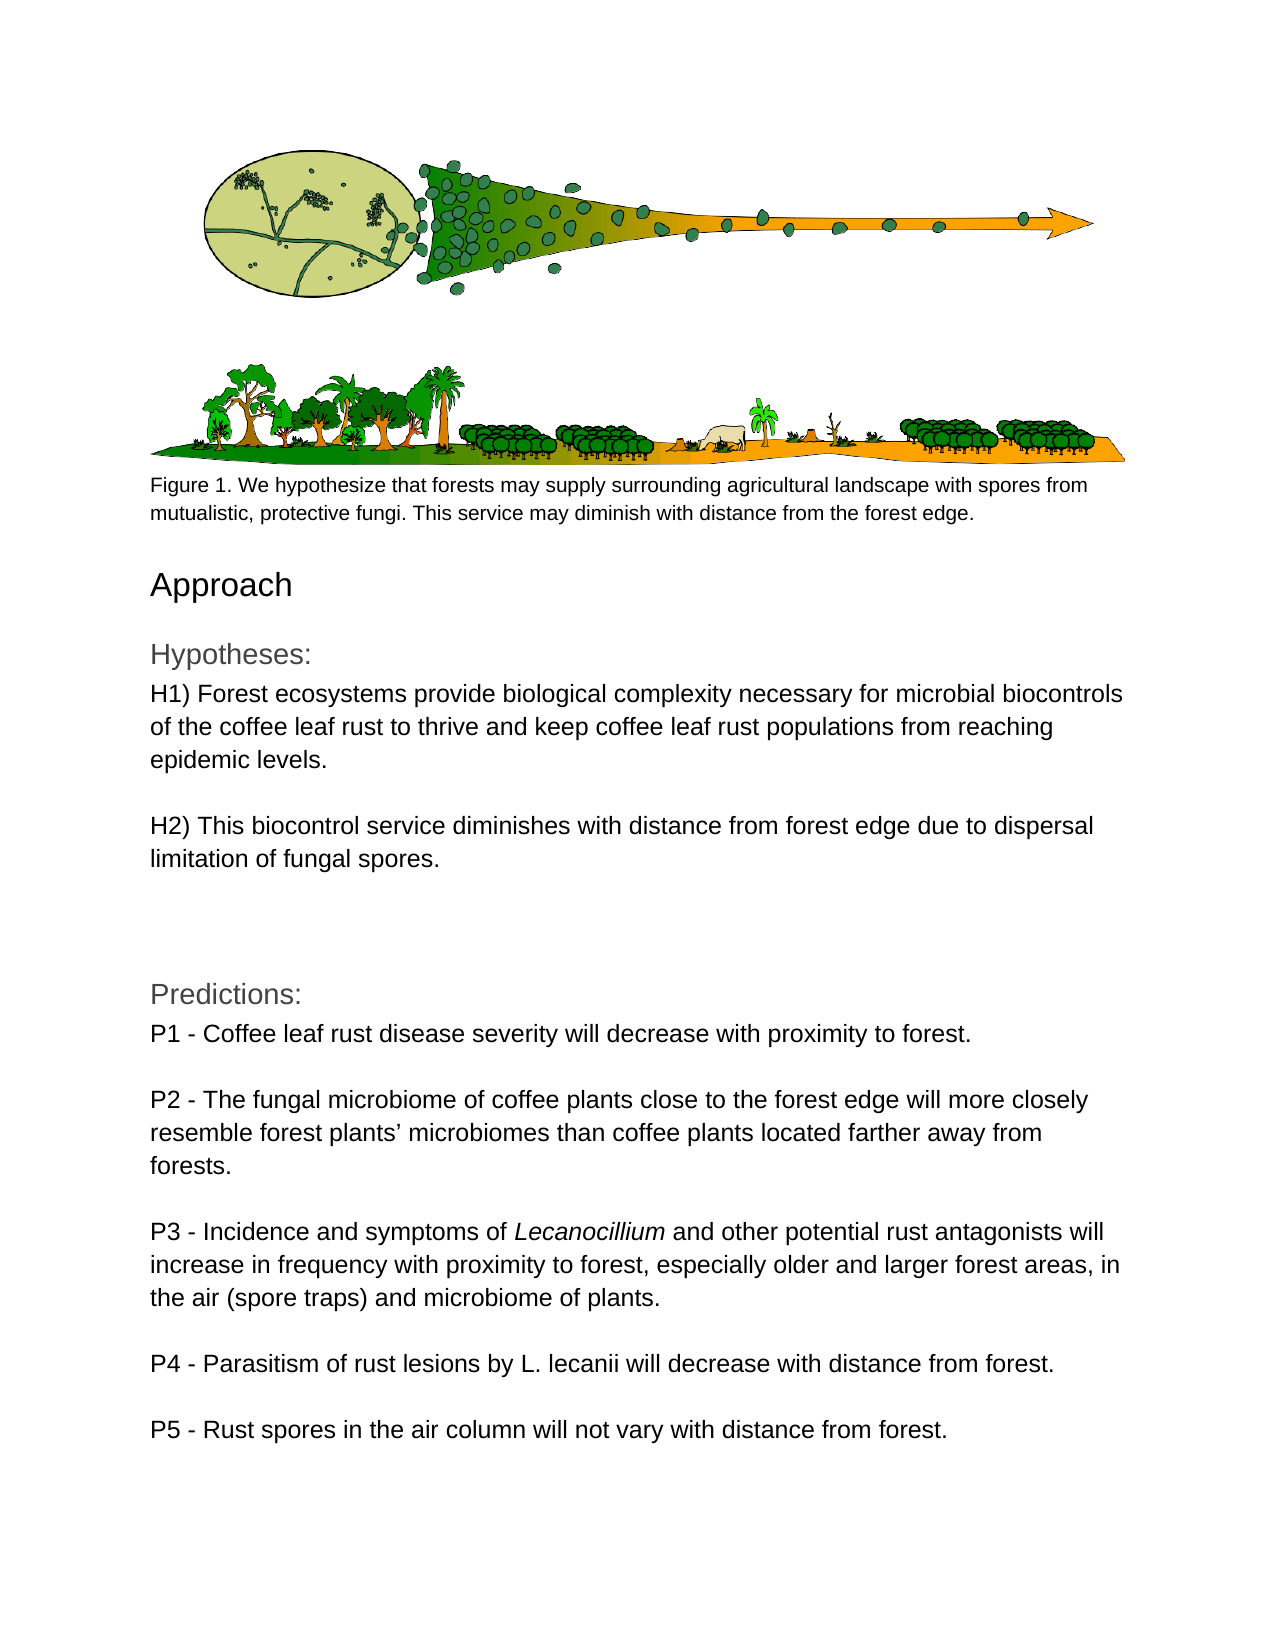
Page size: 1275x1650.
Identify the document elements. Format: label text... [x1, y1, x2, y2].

text H2) This biocontrol service diminishes with distance from forest edge due to dispersal limitation of fungal spores. [150, 811, 1125, 873]
subtitle Approach [150, 565, 1125, 604]
text P5 - Rust spores in the air column will not vary with distance from forest. [150, 1416, 1125, 1444]
text P2 - The fungal microbiome of coffee plants close to the forest edge will more closely resemble forest plants’ microbiomes than coffee plants located farther away from forests. [150, 1085, 1125, 1180]
text P1 - Coffee leaf rust disease severity will decrease with proximity to forest. [150, 1019, 1125, 1048]
subtitle Predictions: [150, 977, 1125, 1011]
text Figure 1. We hypothesize that forests may supply surrounding agricultural landscape with spores from mutualistic, protective fungi. This service may diminish with distance from the forest edge. [150, 473, 1125, 524]
subtitle Hypotheses: [150, 637, 1125, 671]
text P3 - Incidence and symptoms of Lecanocillium and other potential rust antagonists will increase in frequency with proximity to forest, especially older and larger forest areas, in the air (spore traps) and microbiome of plants. [150, 1217, 1125, 1312]
text P4 - Parasitism of rust lesions by L. lecanii will decrease with distance from forest. [150, 1349, 1125, 1378]
picture [150, 150, 1125, 465]
text H1) Forest ecosystems provide biological complexity necessary for microbial biocontrols of the coffee leaf rust to thrive and keep coffee leaf rust populations from reaching epidemic levels. [150, 679, 1125, 774]
